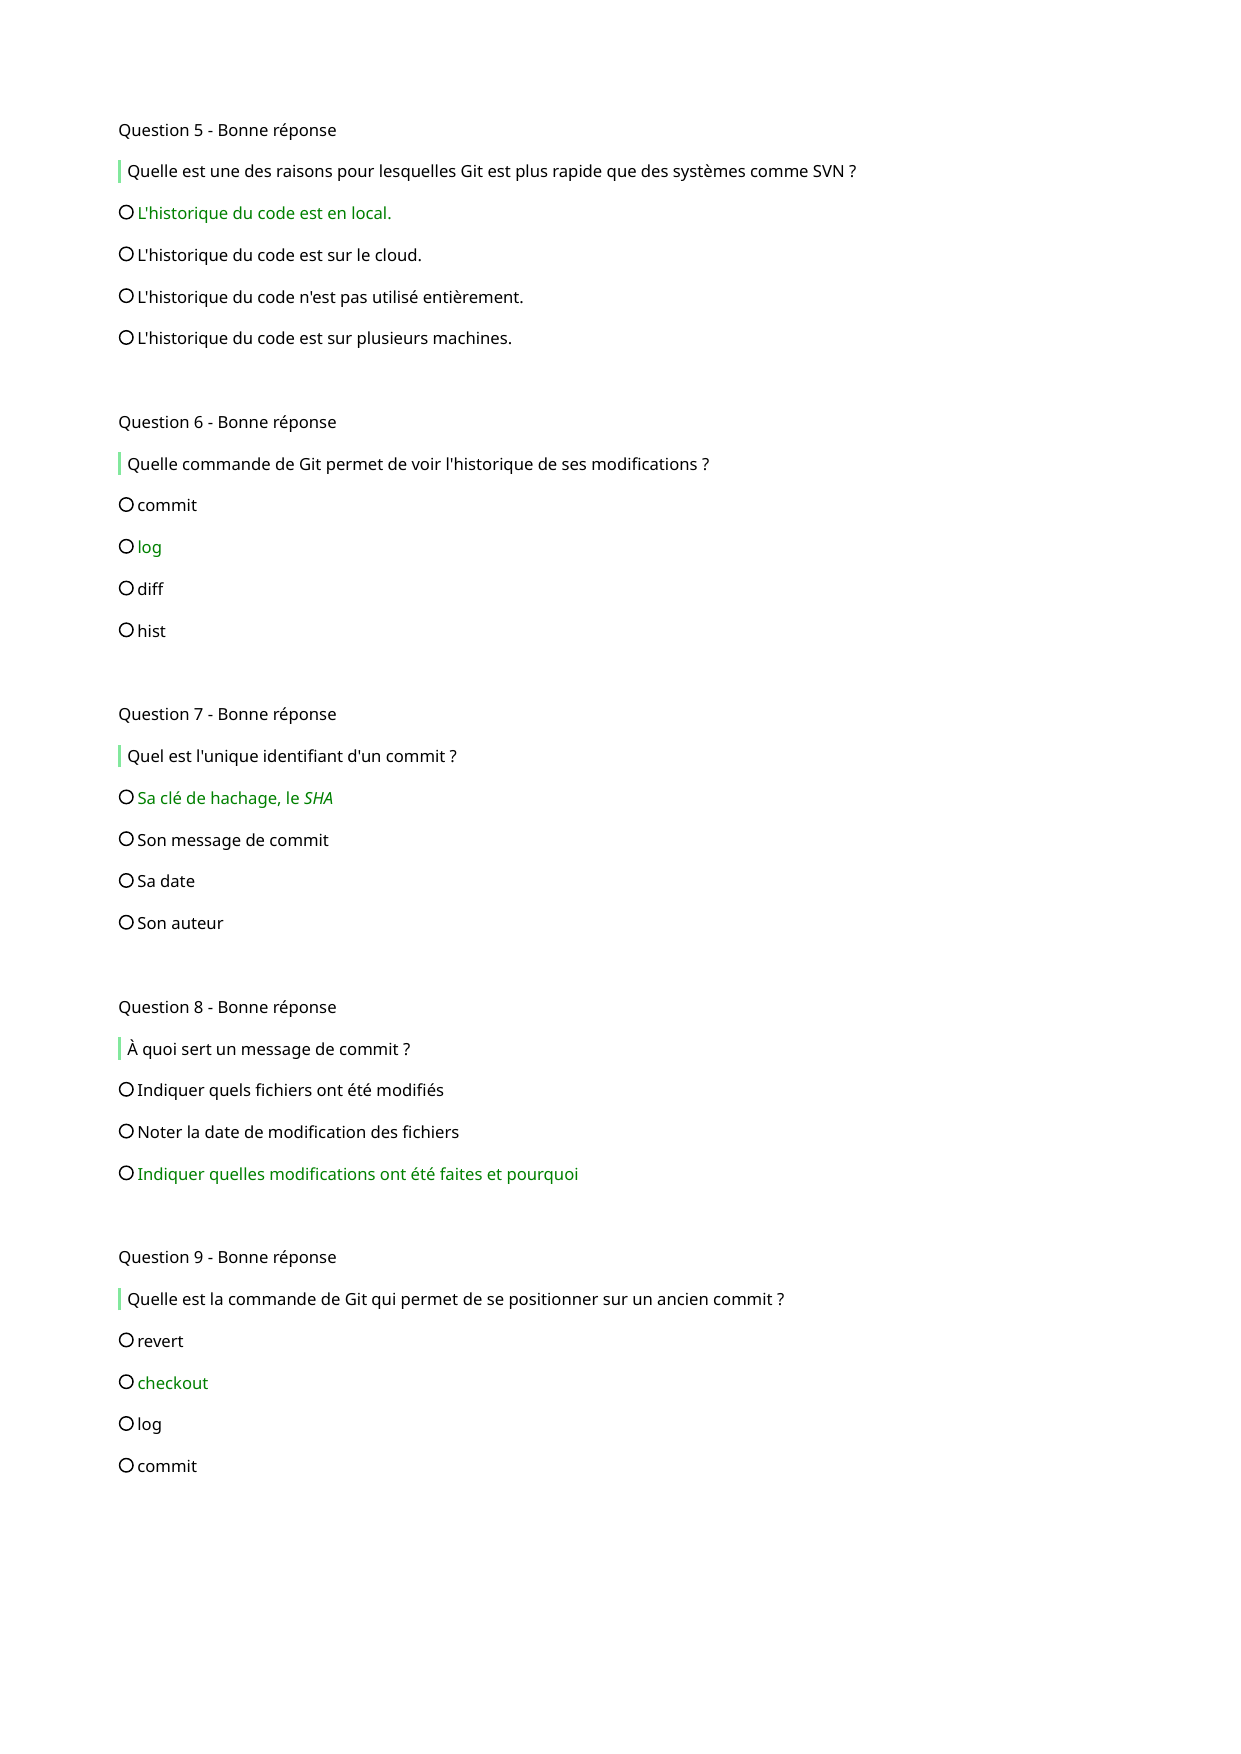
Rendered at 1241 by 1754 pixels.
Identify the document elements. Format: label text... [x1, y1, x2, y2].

text L'historique du code est en local. [118, 202, 1122, 224]
text Question 6 - Bonne réponse [118, 411, 1122, 433]
text Quelle est la commande de Git qui permet de se positionner sur un ancien commit ? [121, 1288, 1122, 1310]
text Son auteur [118, 912, 1122, 934]
text checkout [118, 1371, 1122, 1394]
text commit [118, 1455, 1122, 1477]
text Quelle est une des raisons pour lesquelles Git est plus rapide que des systèmes comme SVN ? [121, 160, 1122, 183]
text log [118, 536, 1122, 558]
text Indiquer quels fichiers ont été modifiés [118, 1079, 1122, 1102]
text hist [118, 619, 1122, 642]
text Question 8 - Bonne réponse [118, 995, 1122, 1018]
text Noter la date de modification des fichiers [118, 1121, 1122, 1143]
text log [118, 1413, 1122, 1436]
text diff [118, 578, 1122, 600]
text Sa date [118, 870, 1122, 893]
text L'historique du code est sur le cloud. [118, 243, 1122, 266]
text Quelle commande de Git permet de voir l'historique de ses modifications ? [121, 452, 1122, 475]
text Sa clé de hachage, le SHA [118, 786, 1122, 809]
text L'historique du code est sur plusieurs machines. [118, 327, 1122, 350]
text revert [118, 1329, 1122, 1352]
text Quel est l'unique identifiant d'un commit ? [121, 745, 1122, 767]
text Indiquer quelles modifications ont été faites et pourquoi [118, 1162, 1122, 1185]
text Question 7 - Bonne réponse [118, 703, 1122, 726]
text commit [118, 494, 1122, 517]
text Son message de commit [118, 828, 1122, 851]
text L'historique du code n'est pas utilisé entièrement. [118, 285, 1122, 308]
text Question 9 - Bonne réponse [118, 1246, 1122, 1269]
text Question 5 - Bonne réponse [118, 118, 1122, 141]
text À quoi sert un message de commit ? [121, 1037, 1122, 1060]
